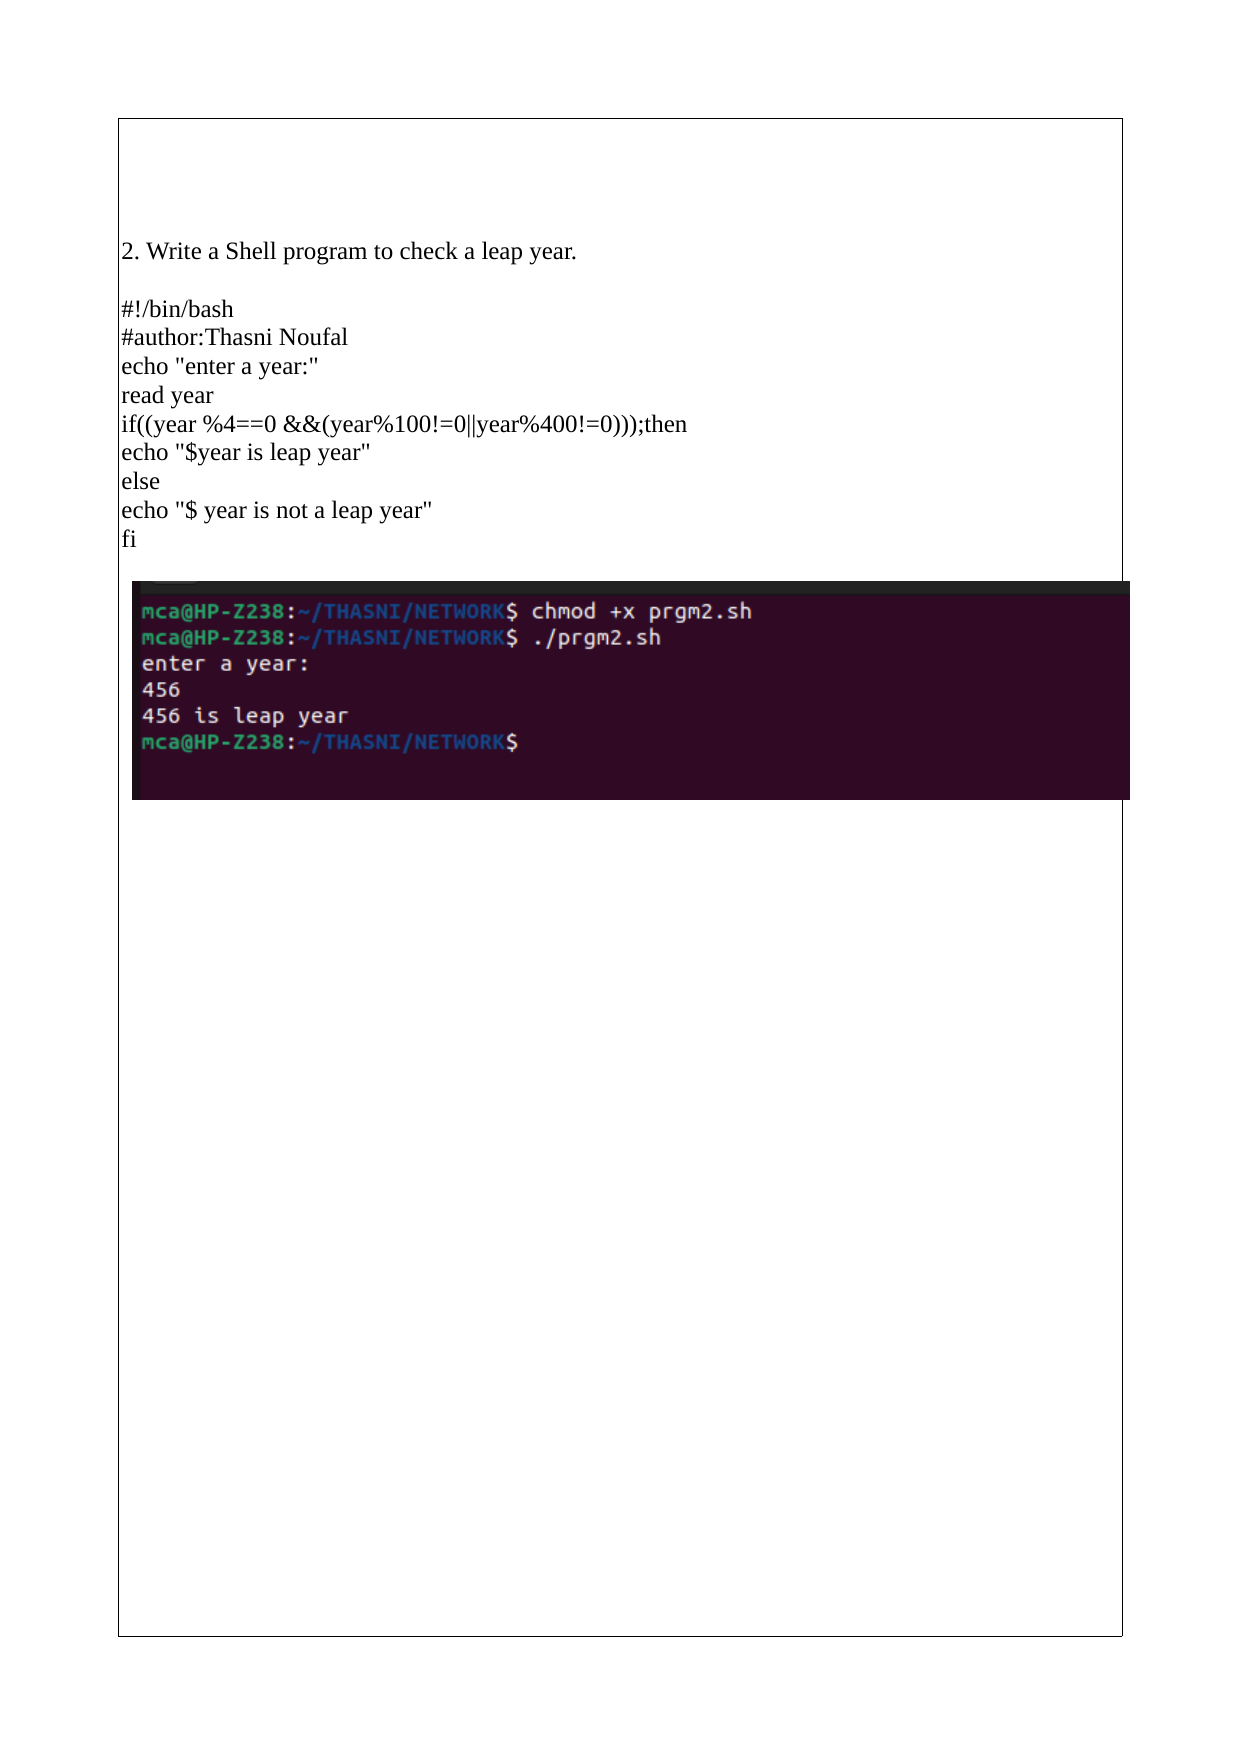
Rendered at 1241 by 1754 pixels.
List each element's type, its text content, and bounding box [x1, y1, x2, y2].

text echo "$ year is not a leap year" [121, 495, 1119, 524]
text #author:Thasni Noufal [121, 322, 1119, 351]
text else [121, 466, 1119, 495]
text read year [121, 380, 1119, 409]
text 2. Write a Shell program to check a leap year. [121, 236, 1119, 265]
text echo "enter a year:" [121, 351, 1119, 380]
text if((year %4==0 &&(year%100!=0||year%400!=0)));then [121, 409, 1119, 437]
text echo "$year is leap year" [121, 437, 1119, 466]
text fi [121, 524, 1119, 552]
text #!/bin/bash [121, 294, 1119, 322]
picture [132, 581, 1130, 800]
